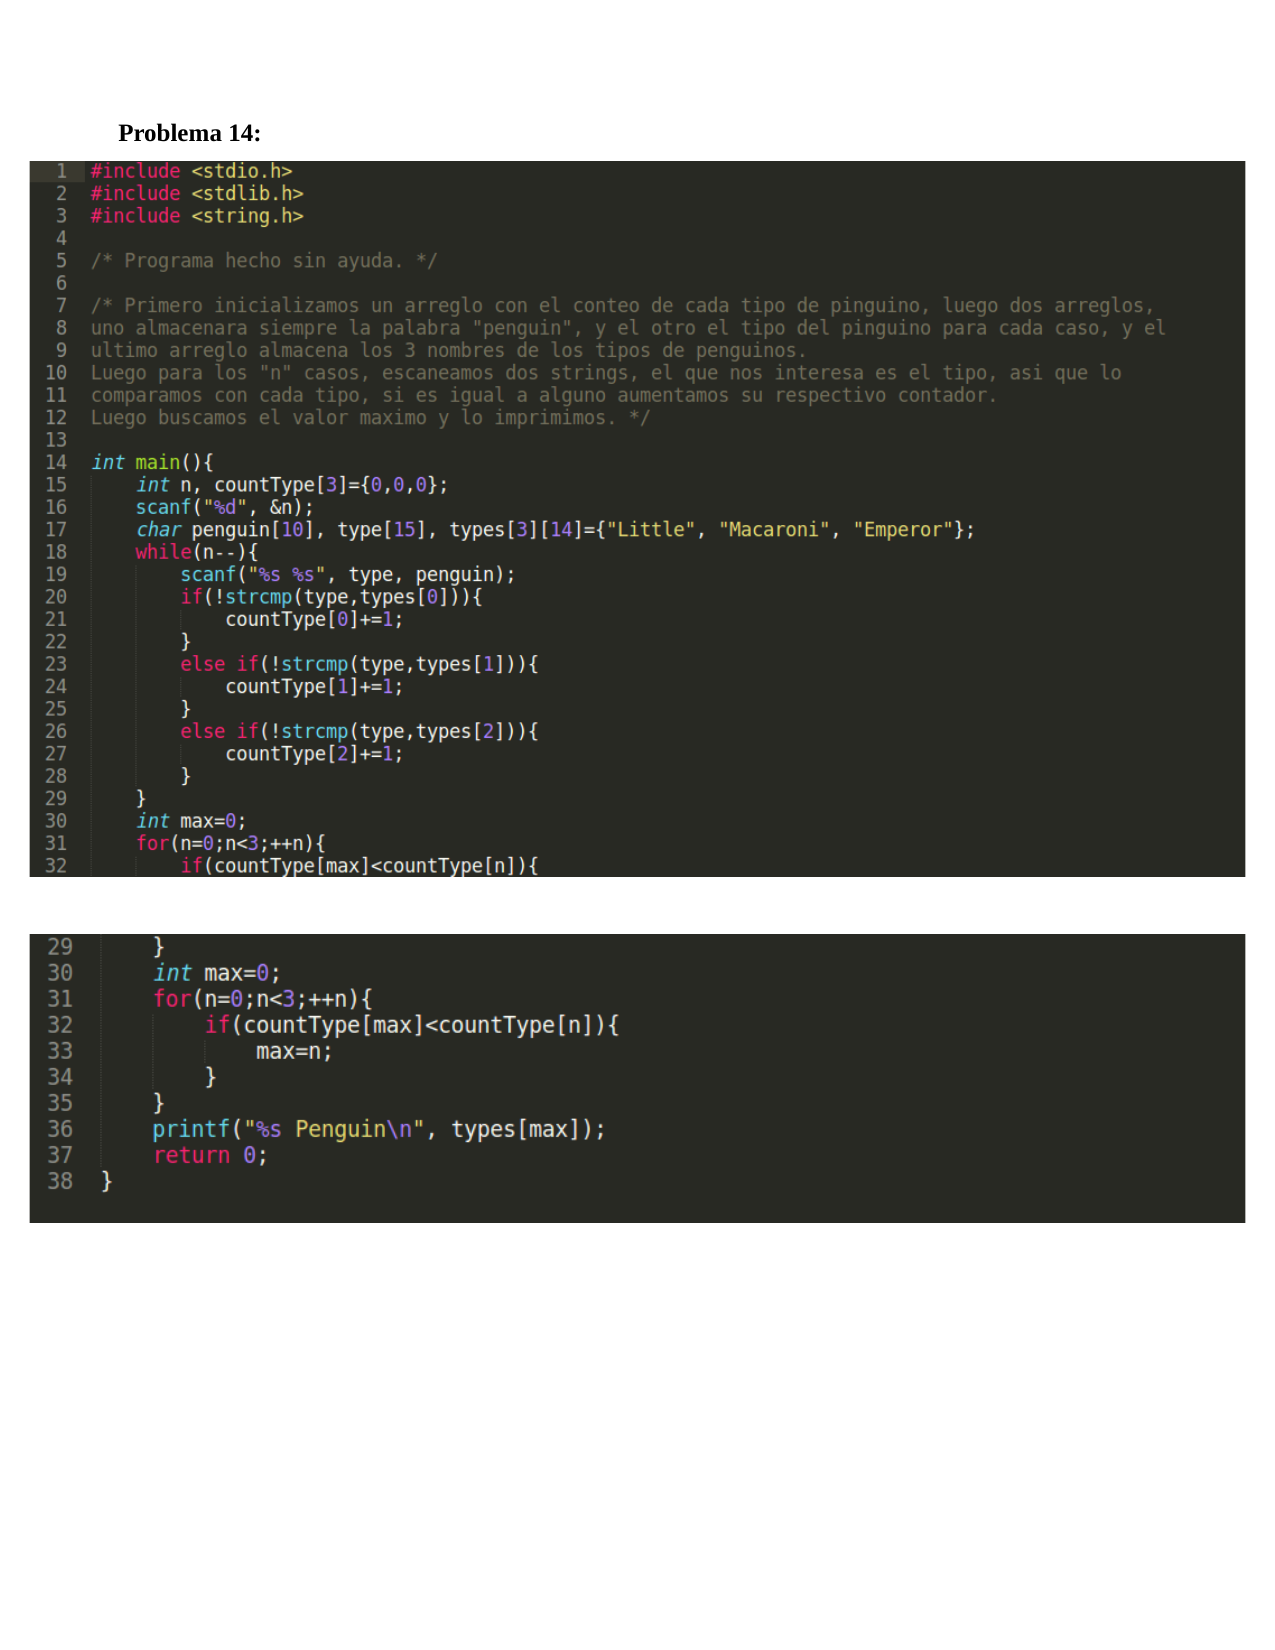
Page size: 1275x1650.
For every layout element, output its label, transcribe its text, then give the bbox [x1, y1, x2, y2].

picture [29, 161, 1246, 877]
picture [29, 934, 1246, 1223]
text Problema 14: [118, 118, 1157, 147]
